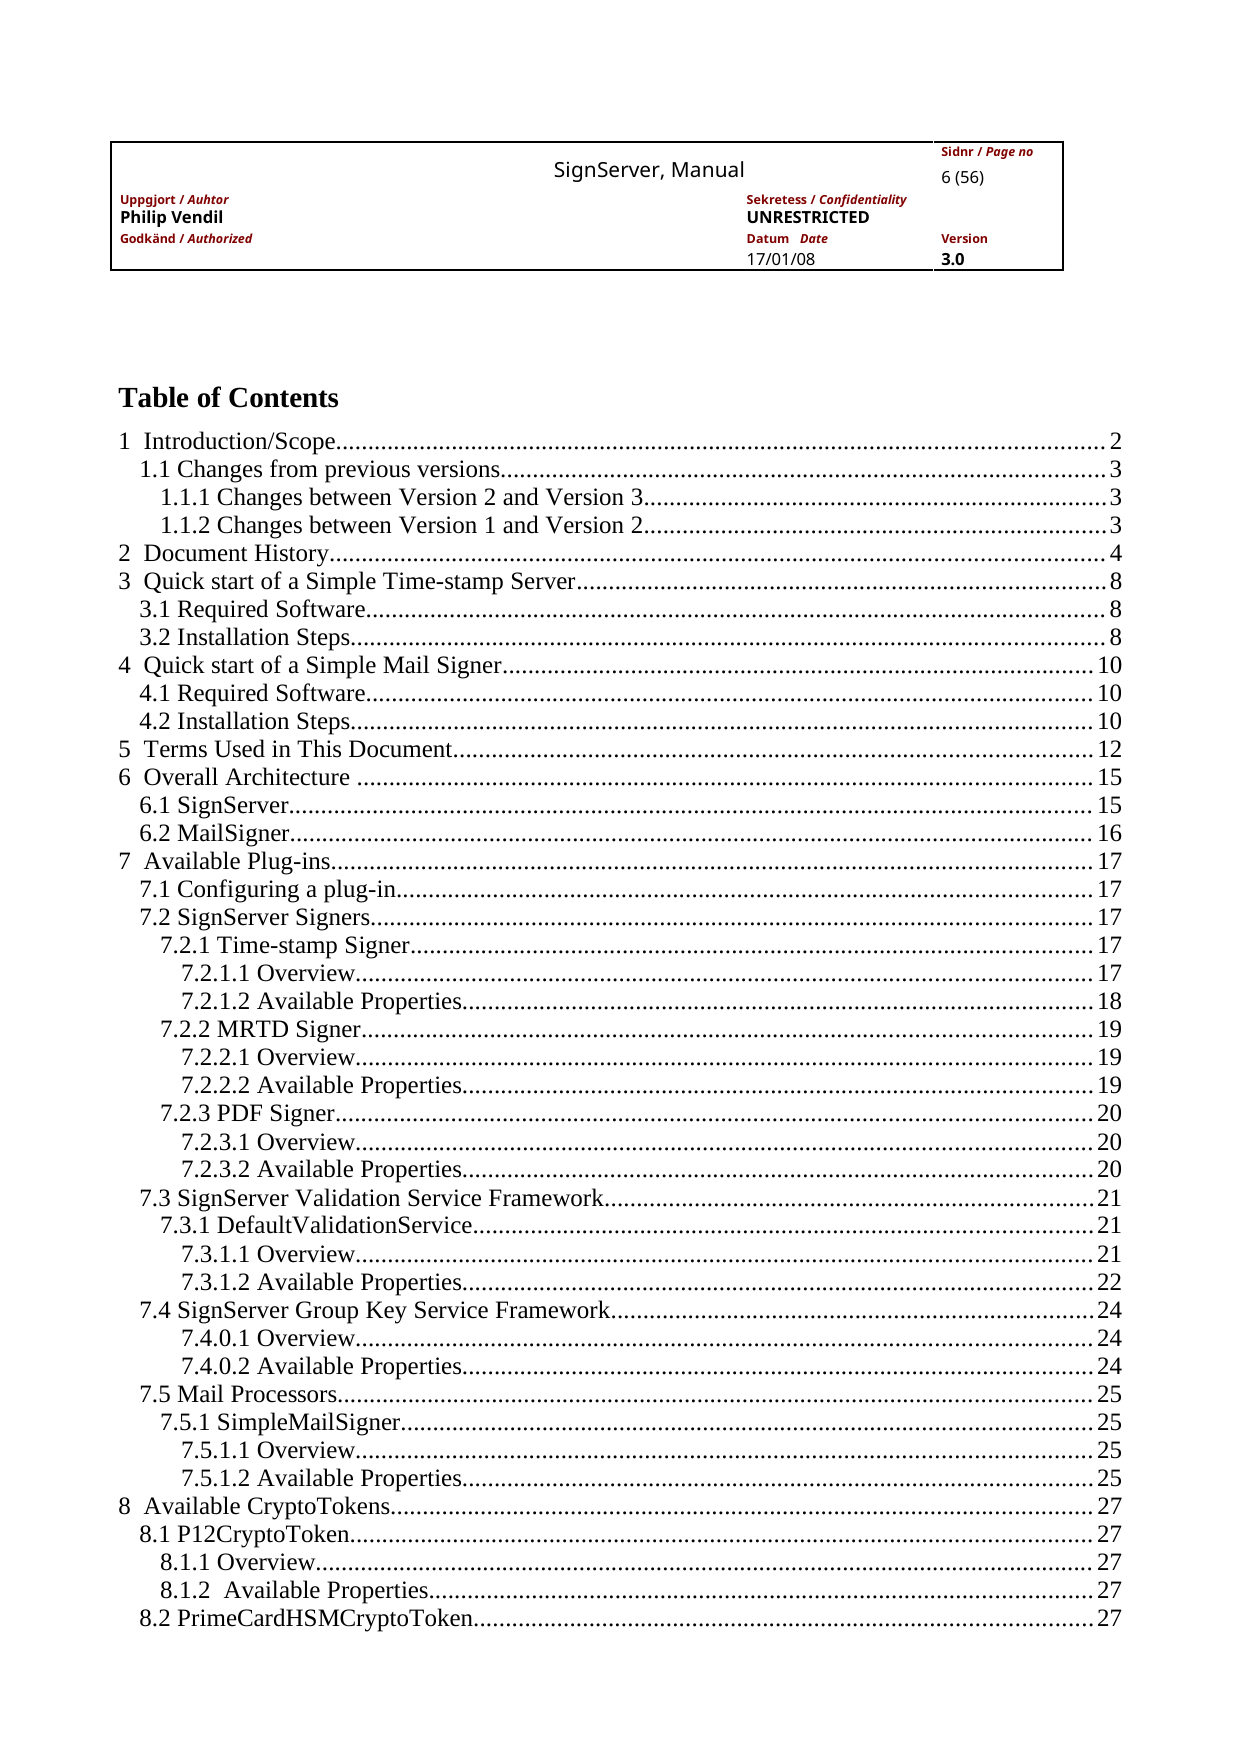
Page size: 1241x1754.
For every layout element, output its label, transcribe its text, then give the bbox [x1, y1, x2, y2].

subtitle Table of Contents [118, 382, 1122, 414]
text 7.2 SignServer Signers 17 [139, 903, 1122, 931]
text 2 Document History 4 [118, 539, 1122, 567]
text 7.3 SignServer Validation Service Framework 21 [139, 1183, 1122, 1211]
text 6.2 MailSigner 16 [139, 819, 1122, 847]
text 1.1.1 Changes between Version 2 and Version 3 3 [160, 483, 1122, 511]
text 4.2 Installation Steps 10 [139, 707, 1122, 735]
text 7.5 Mail Processors 25 [139, 1379, 1122, 1408]
text 3 Quick start of a Simple Time-stamp Server 8 [118, 567, 1122, 595]
text 7.4.0.1 Overview 24 [181, 1323, 1122, 1352]
text 7.3.1.1 Overview 21 [181, 1239, 1122, 1267]
text 3.1 Required Software 8 [139, 595, 1122, 623]
text 7.1 Configuring a plug-in 17 [139, 875, 1122, 903]
text 7.2.2.1 Overview 19 [181, 1043, 1122, 1071]
text 6.1 SignServer 15 [139, 791, 1122, 819]
text 3.2 Installation Steps 8 [139, 623, 1122, 651]
text 7.5.1.1 Overview 25 [181, 1436, 1122, 1464]
text 8 Available CryptoTokens 27 [118, 1492, 1122, 1520]
text 7.5.1 SimpleMailSigner 25 [160, 1408, 1122, 1436]
text 7.4.0.2 Available Properties 24 [181, 1352, 1122, 1379]
text 8.1.2 Available Properties 27 [160, 1576, 1122, 1604]
text 8.2 PrimeCardHSMCryptoToken 27 [139, 1604, 1122, 1632]
text 7.2.2.2 Available Properties 19 [181, 1071, 1122, 1099]
text 7.3.1.2 Available Properties 22 [181, 1267, 1122, 1296]
text 4.1 Required Software 10 [139, 679, 1122, 707]
text 6 Overall Architecture 15 [118, 763, 1122, 791]
text 7.4 SignServer Group Key Service Framework 24 [139, 1296, 1122, 1323]
text 7.2.2 MRTD Signer 19 [160, 1015, 1122, 1043]
text 7.2.1 Time-stamp Signer 17 [160, 931, 1122, 959]
text 7.2.3.2 Available Properties 20 [181, 1155, 1122, 1183]
text 7.2.3.1 Overview 20 [181, 1127, 1122, 1155]
text 1 Introduction/Scope 2 [118, 427, 1122, 455]
text 7.3.1 DefaultValidationService 21 [160, 1211, 1122, 1239]
text 7.2.1.1 Overview 17 [181, 959, 1122, 987]
text 4 Quick start of a Simple Mail Signer 10 [118, 651, 1122, 679]
text 8.1.1 Overview 27 [160, 1548, 1122, 1576]
text 7.5.1.2 Available Properties 25 [181, 1464, 1122, 1492]
text 8.1 P12CryptoToken 27 [139, 1520, 1122, 1548]
text 1.1.2 Changes between Version 1 and Version 2 3 [160, 511, 1122, 539]
text 7 Available Plug-ins 17 [118, 847, 1122, 875]
text 7.2.3 PDF Signer 20 [160, 1099, 1122, 1127]
text 1.1 Changes from previous versions 3 [139, 455, 1122, 483]
text 5 Terms Used in This Document 12 [118, 735, 1122, 763]
text 7.2.1.2 Available Properties 18 [181, 987, 1122, 1015]
